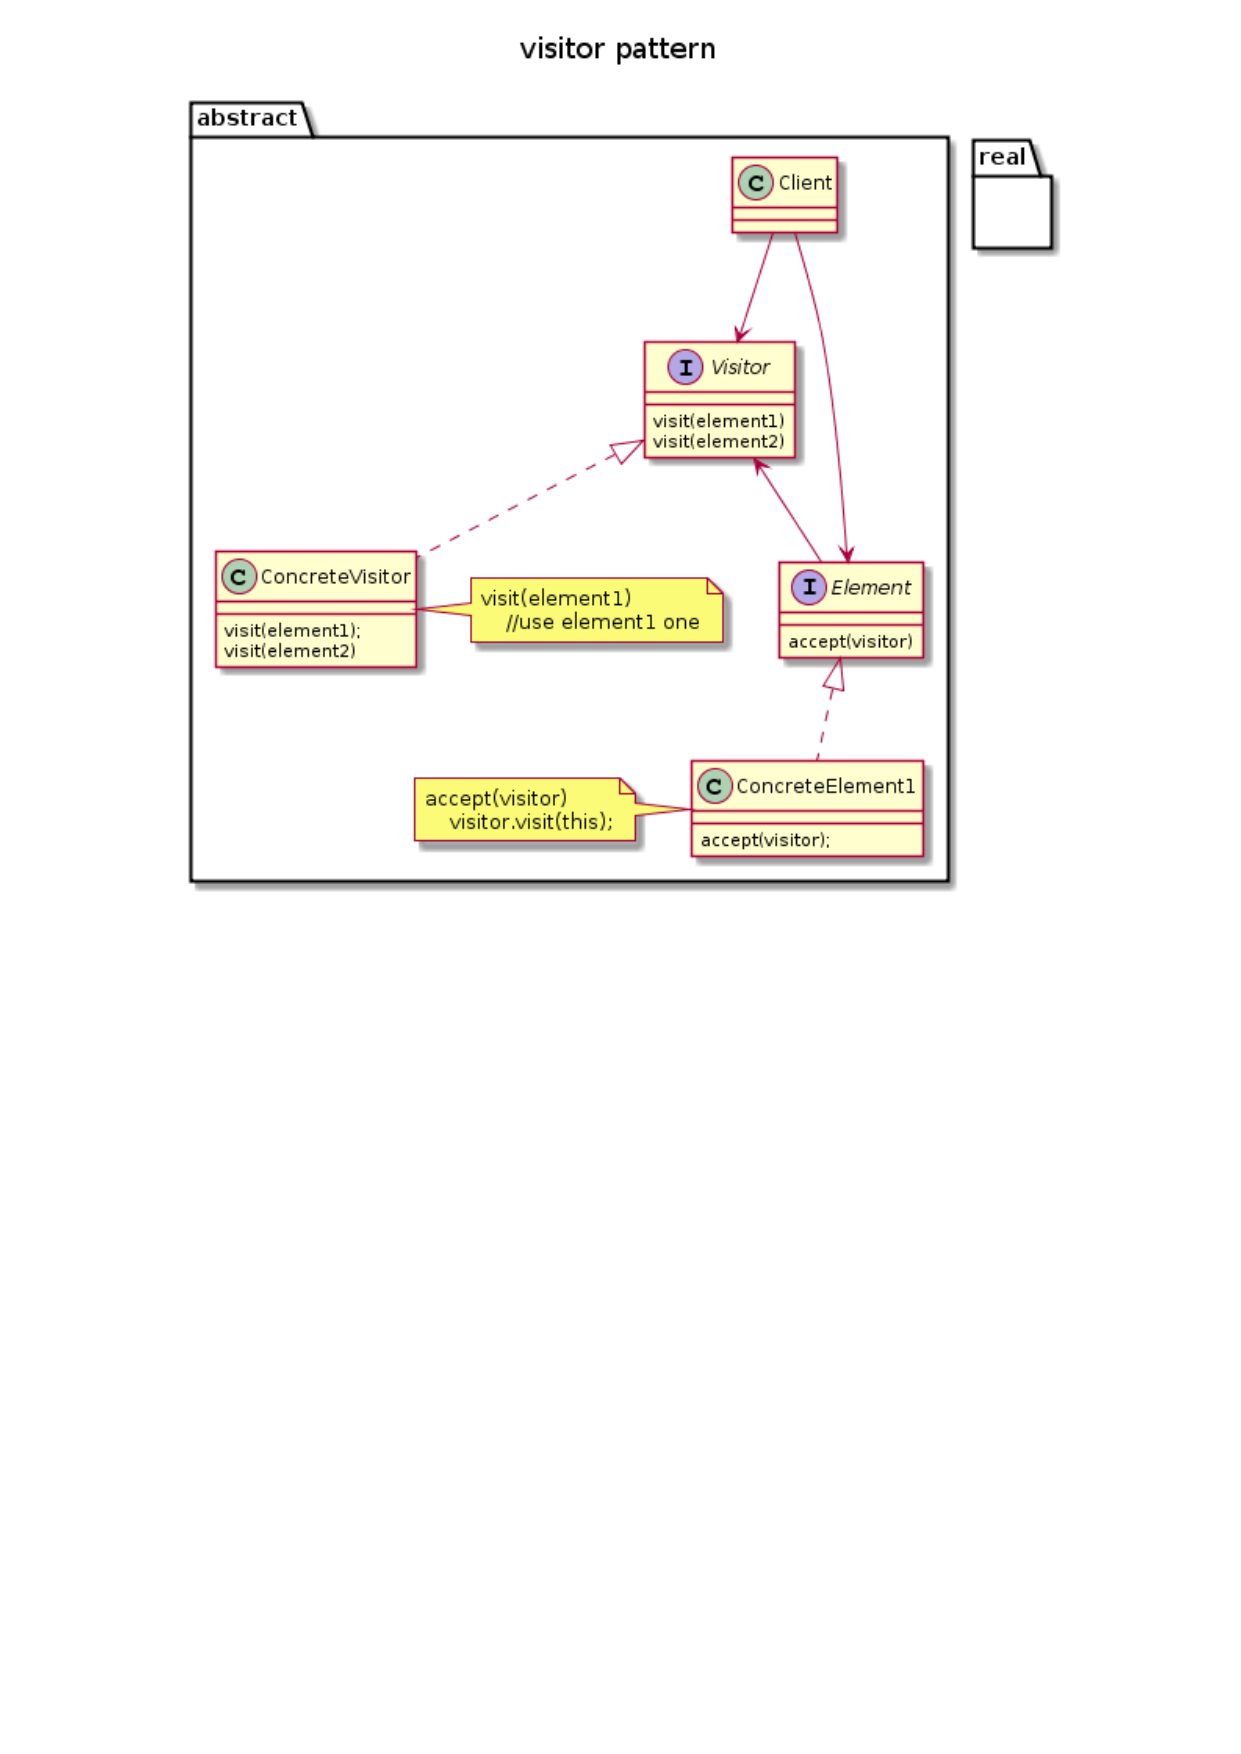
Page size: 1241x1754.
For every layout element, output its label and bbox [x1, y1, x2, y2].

picture [156, 32, 1084, 898]
